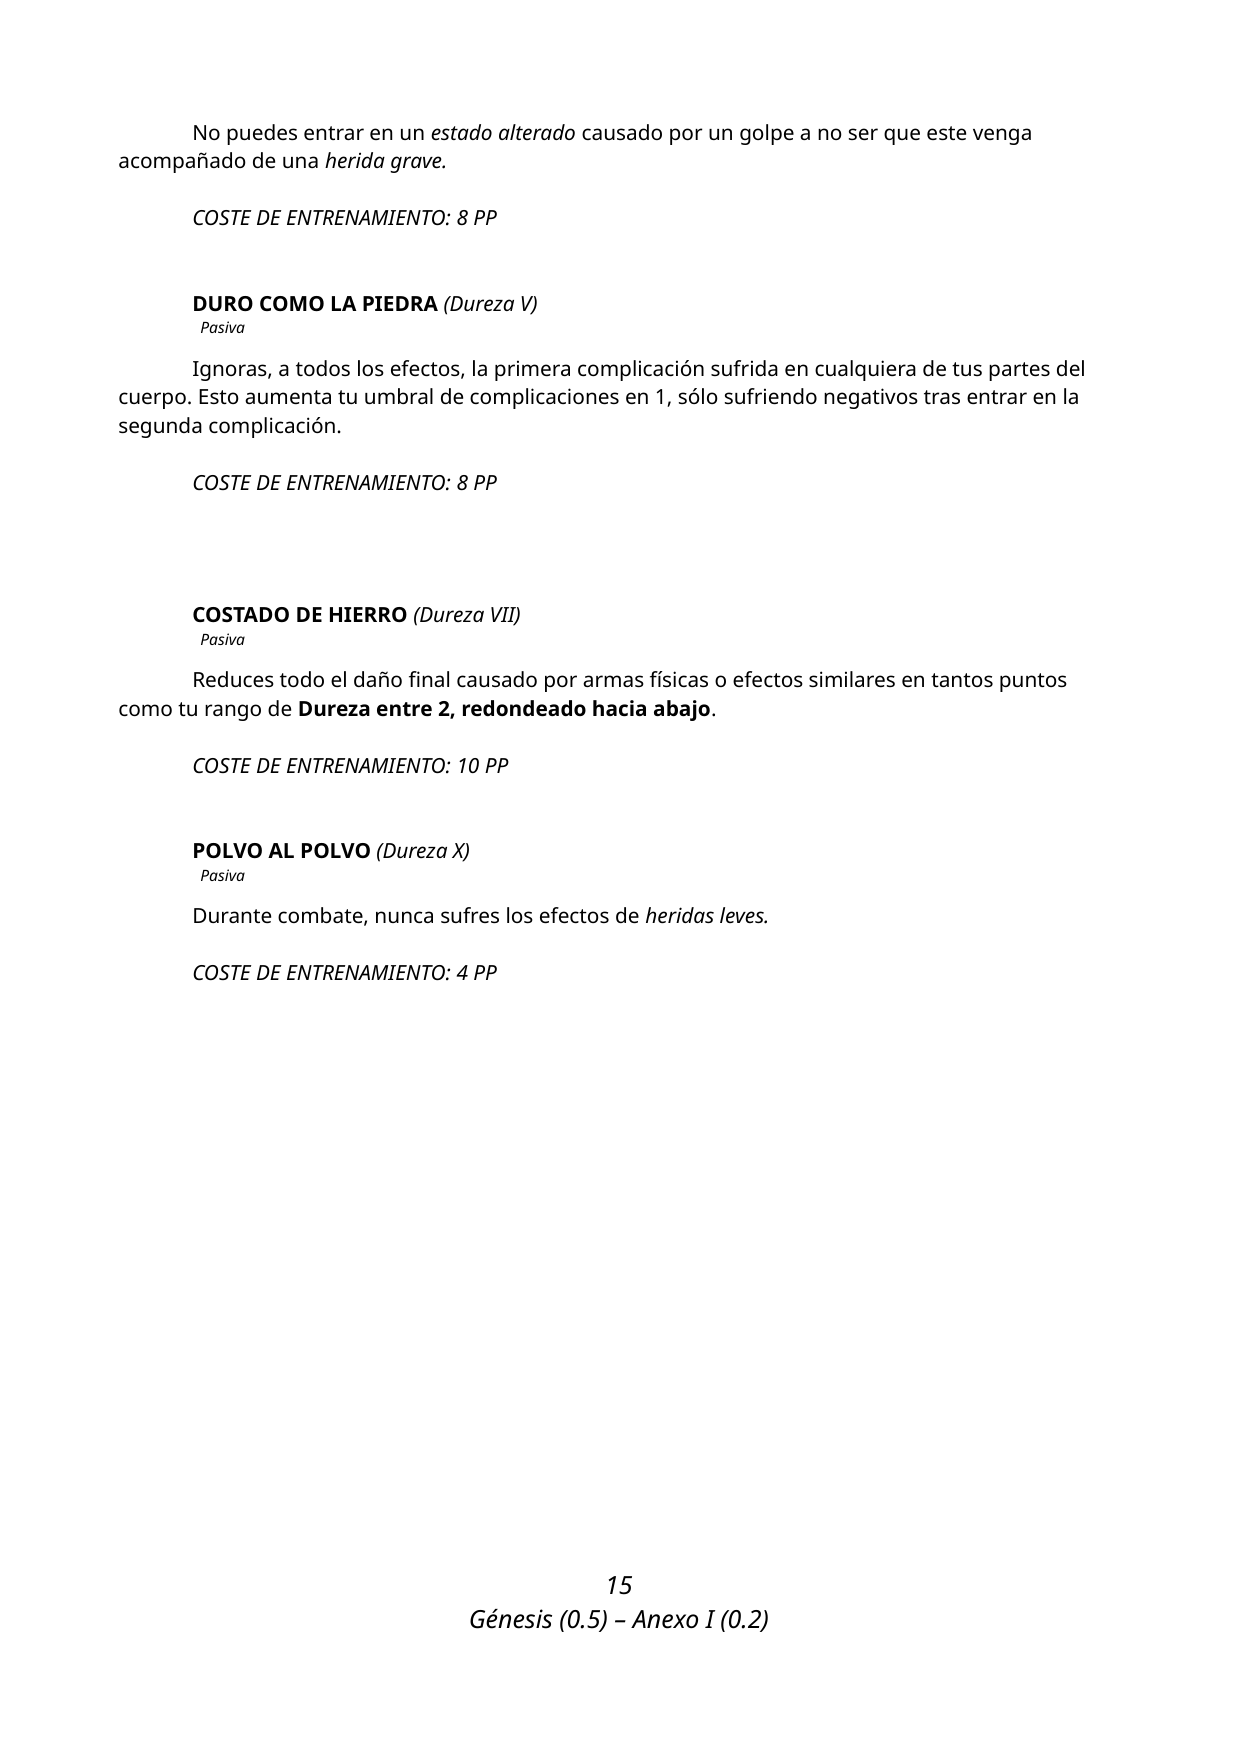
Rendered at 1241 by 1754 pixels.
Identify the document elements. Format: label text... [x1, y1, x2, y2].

text COSTADO DE HIERRO (Dureza VII) [192, 600, 1122, 629]
text DURO COMO LA PIEDRA (Dureza V) [192, 289, 1122, 317]
text Reduces todo el daño final causado por armas físicas o efectos similares en tantos puntos como tu rango de Dureza entre 2, redondeado hacia abajo. [118, 666, 1122, 722]
text Durante combate, nunca sufres los efectos de heridas leves. [118, 902, 1122, 930]
text COSTE DE ENTRENAMIENTO: 10 PP [118, 751, 1122, 779]
text Pasiva [192, 317, 1122, 354]
text No puedes entrar en un estado alterado causado por un golpe a no ser que este venga acompañado de una herida grave. [118, 118, 1122, 175]
text POLVO AL POLVO (Dureza X) [192, 836, 1122, 865]
text Pasiva [192, 865, 1122, 902]
text COSTE DE ENTRENAMIENTO: 4 PP [118, 958, 1122, 987]
text COSTE DE ENTRENAMIENTO: 8 PP [118, 203, 1122, 232]
text Ignoras, a todos los efectos, la primera complicación sufrida en cualquiera de tus partes del cuerpo. Esto aumenta tu umbral de complicaciones en 1, sólo sufriendo negativos tras entrar en la segunda complicación. [118, 354, 1122, 439]
text Pasiva [192, 629, 1122, 666]
text COSTE DE ENTRENAMIENTO: 8 PP [118, 468, 1122, 496]
